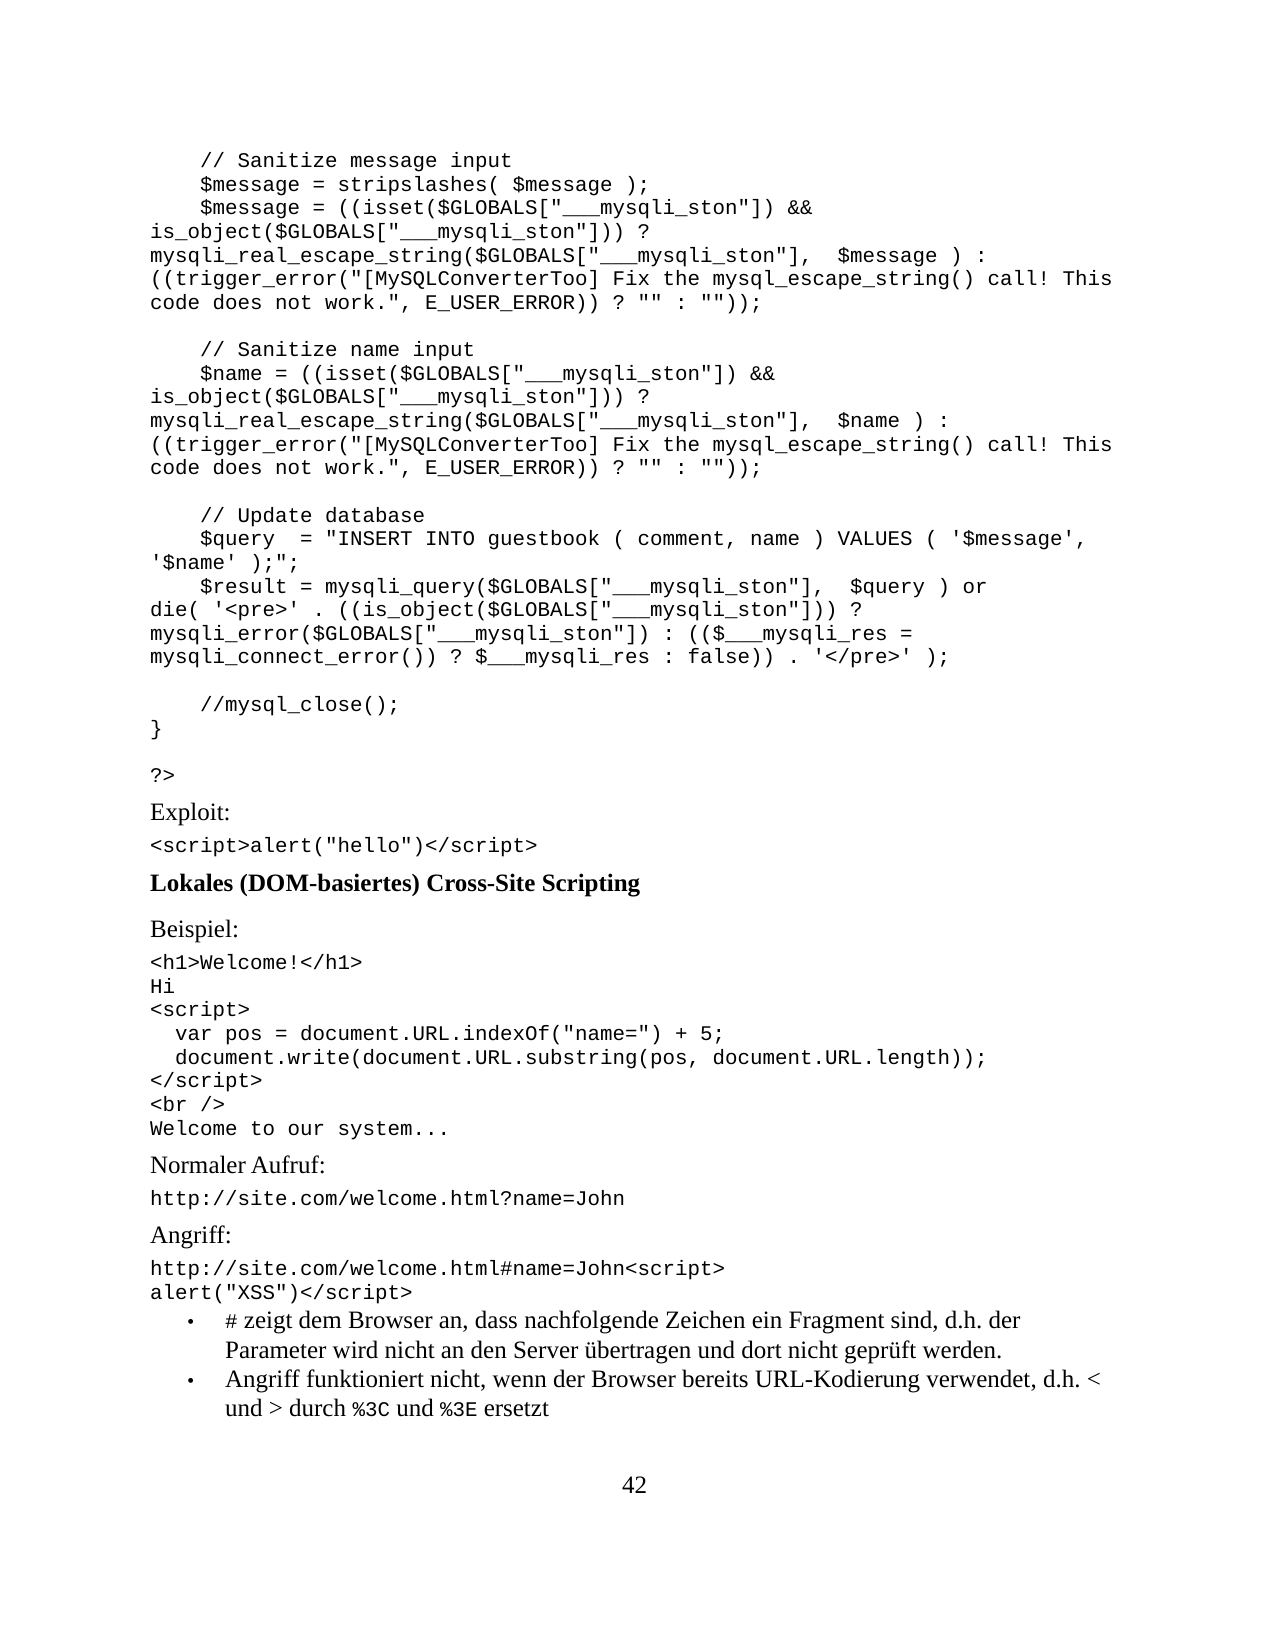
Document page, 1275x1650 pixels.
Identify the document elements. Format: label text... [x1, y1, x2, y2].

text Beispiel: [150, 914, 1125, 943]
text http://site.com/welcome.html#name=John<script> [150, 1258, 1125, 1282]
text $result = mysqli_query($GLOBALS["___mysqli_ston"], $query ) or die( '<pre>' . ((is_object($GLOBALS["___mysqli_ston"])) ? mysqli_error($GLOBALS["___mysqli_ston"]) : (($___mysqli_res = mysqli_connect_error()) ? $___mysqli_res : false)) . '</pre>' ); [150, 576, 1125, 670]
text //mysql_close(); [150, 694, 1125, 717]
text $message = ((isset($GLOBALS["___mysqli_ston"]) && is_object($GLOBALS["___mysqli_ston"])) ? mysqli_real_escape_string($GLOBALS["___mysqli_ston"], $message ) : ((trigger_error("[MySQLConverterToo] Fix the mysql_escape_string() call! This code does not work.", E_USER_ERROR)) ? "" : "")); [150, 197, 1125, 316]
text document.write(document.URL.substring(pos, document.URL.length)); [150, 1047, 1125, 1070]
text $query = "INSERT INTO guestbook ( comment, name ) VALUES ( '$message', '$name' );"; [150, 528, 1125, 576]
text <script> [150, 999, 1125, 1023]
text http://site.com/welcome.html?name=John [150, 1188, 1125, 1212]
text ?> [150, 765, 1125, 788]
text $message = stripslashes( $message ); [150, 174, 1125, 197]
text alert("XSS")</script> [150, 1282, 1125, 1306]
text // Sanitize message input [150, 150, 1125, 174]
text <script>alert("hello")</script> [150, 835, 1125, 859]
list Angriff funktioniert nicht, wenn der Browser bereits URL-Kodierung verwendet, d.h. < und > durch %3C und %3E ersetzt [187, 1364, 1125, 1422]
text <br /> [150, 1094, 1125, 1118]
text $name = ((isset($GLOBALS["___mysqli_ston"]) && is_object($GLOBALS["___mysqli_ston"])) ? mysqli_real_escape_string($GLOBALS["___mysqli_ston"], $name ) : ((trigger_error("[MySQLConverterToo] Fix the mysql_escape_string() call! This code does not work.", E_USER_ERROR)) ? "" : "")); [150, 363, 1125, 481]
list # zeigt dem Browser an, dass nachfolgende Zeichen ein Fragment sind, d.h. der Parameter wird nicht an den Server übertragen und dort nicht geprüft werden. [187, 1306, 1125, 1364]
text Exploit: [150, 797, 1125, 826]
text // Update database [150, 505, 1125, 528]
text </script> [150, 1070, 1125, 1094]
text } [150, 717, 1125, 741]
text Normaler Aufruf: [150, 1150, 1125, 1179]
text <h1>Welcome!</h1> [150, 952, 1125, 976]
text // Sanitize name input [150, 339, 1125, 363]
text Welcome to our system... [150, 1118, 1125, 1141]
text Hi [150, 976, 1125, 999]
text Angriff: [150, 1221, 1125, 1249]
text Lokales (DOM-basiertes) Cross-Site Scripting [150, 868, 1125, 896]
text var pos = document.URL.indexOf("name=") + 5; [150, 1023, 1125, 1047]
